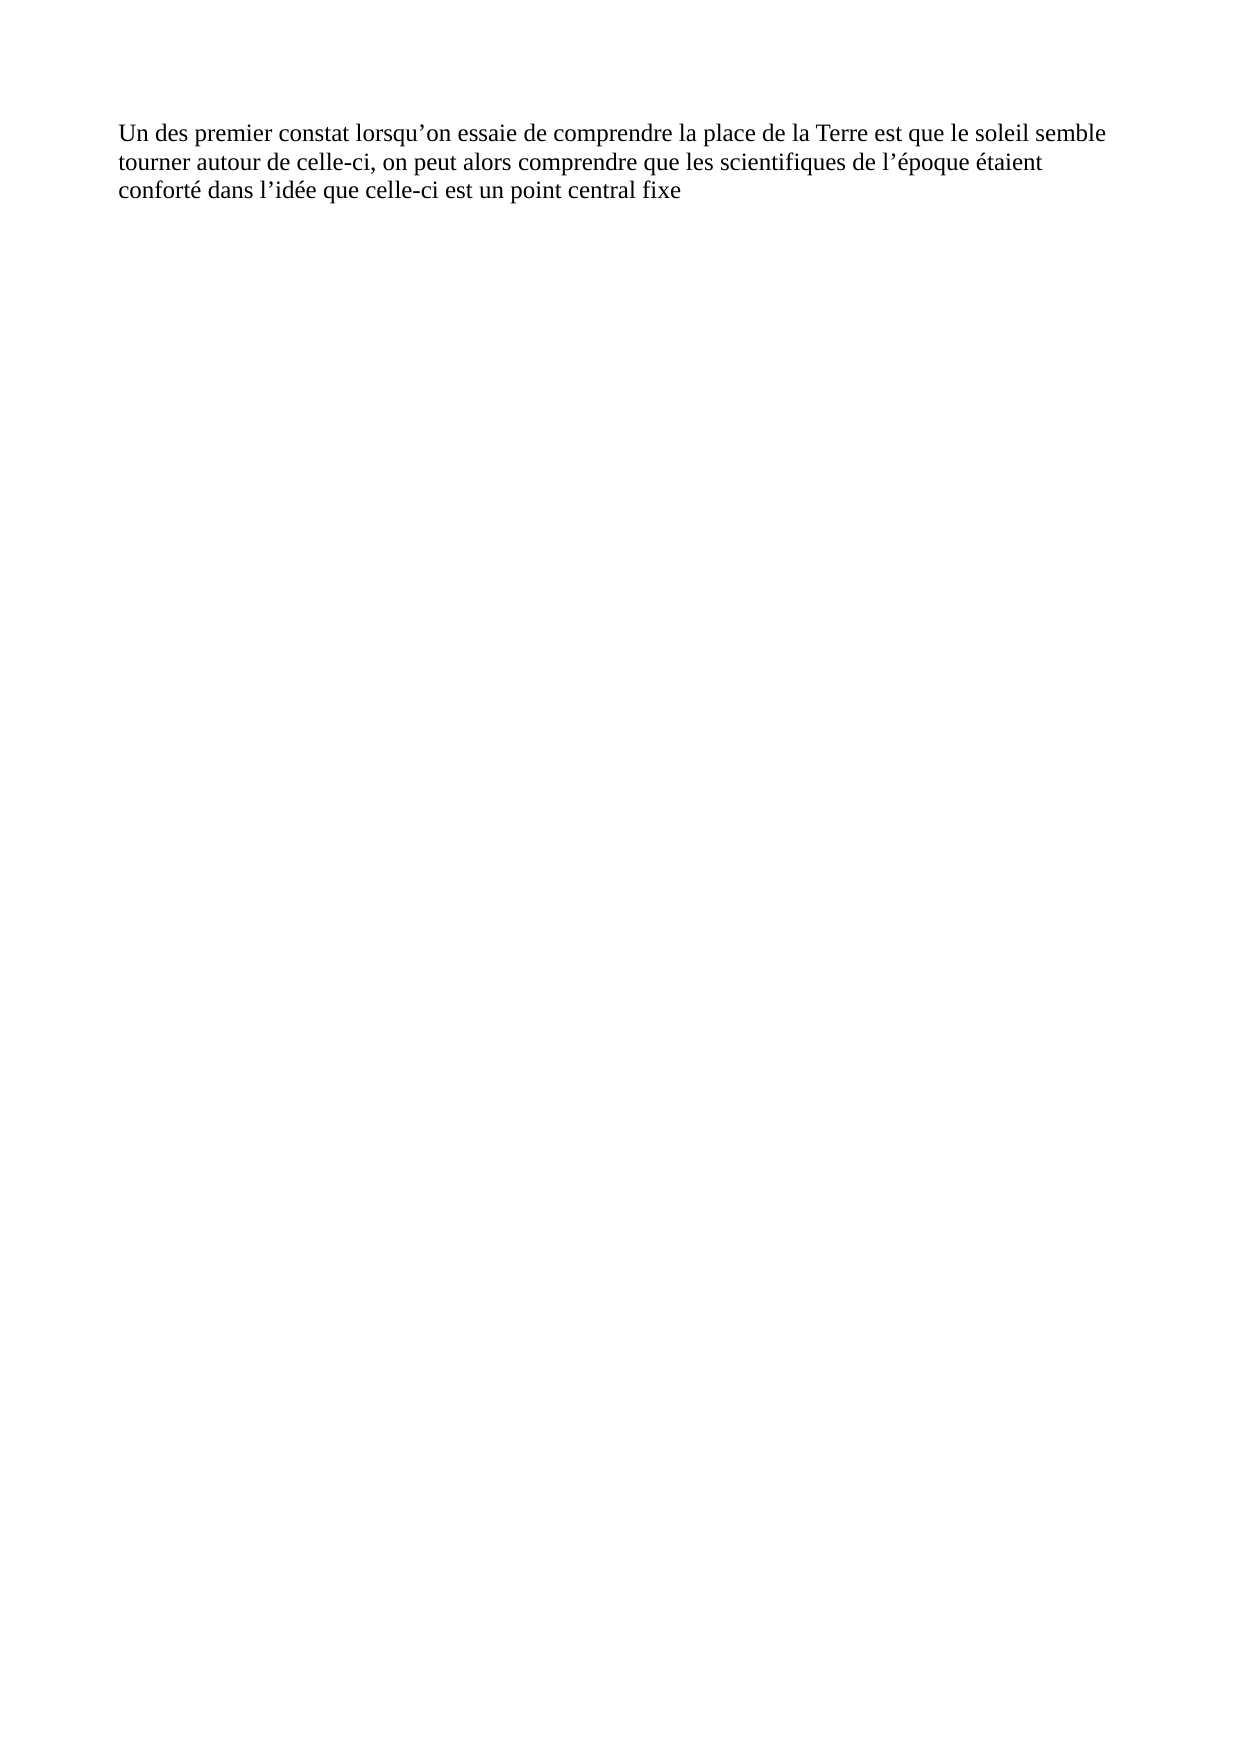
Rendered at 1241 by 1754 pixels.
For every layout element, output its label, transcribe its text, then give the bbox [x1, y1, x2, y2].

text Un des premier constat lorsqu’on essaie de comprendre la place de la Terre est que le soleil semble tourner autour de celle-ci, on peut alors comprendre que les scientifiques de l’époque étaient conforté dans l’idée que celle-ci est un point central fixe [118, 118, 1122, 204]
